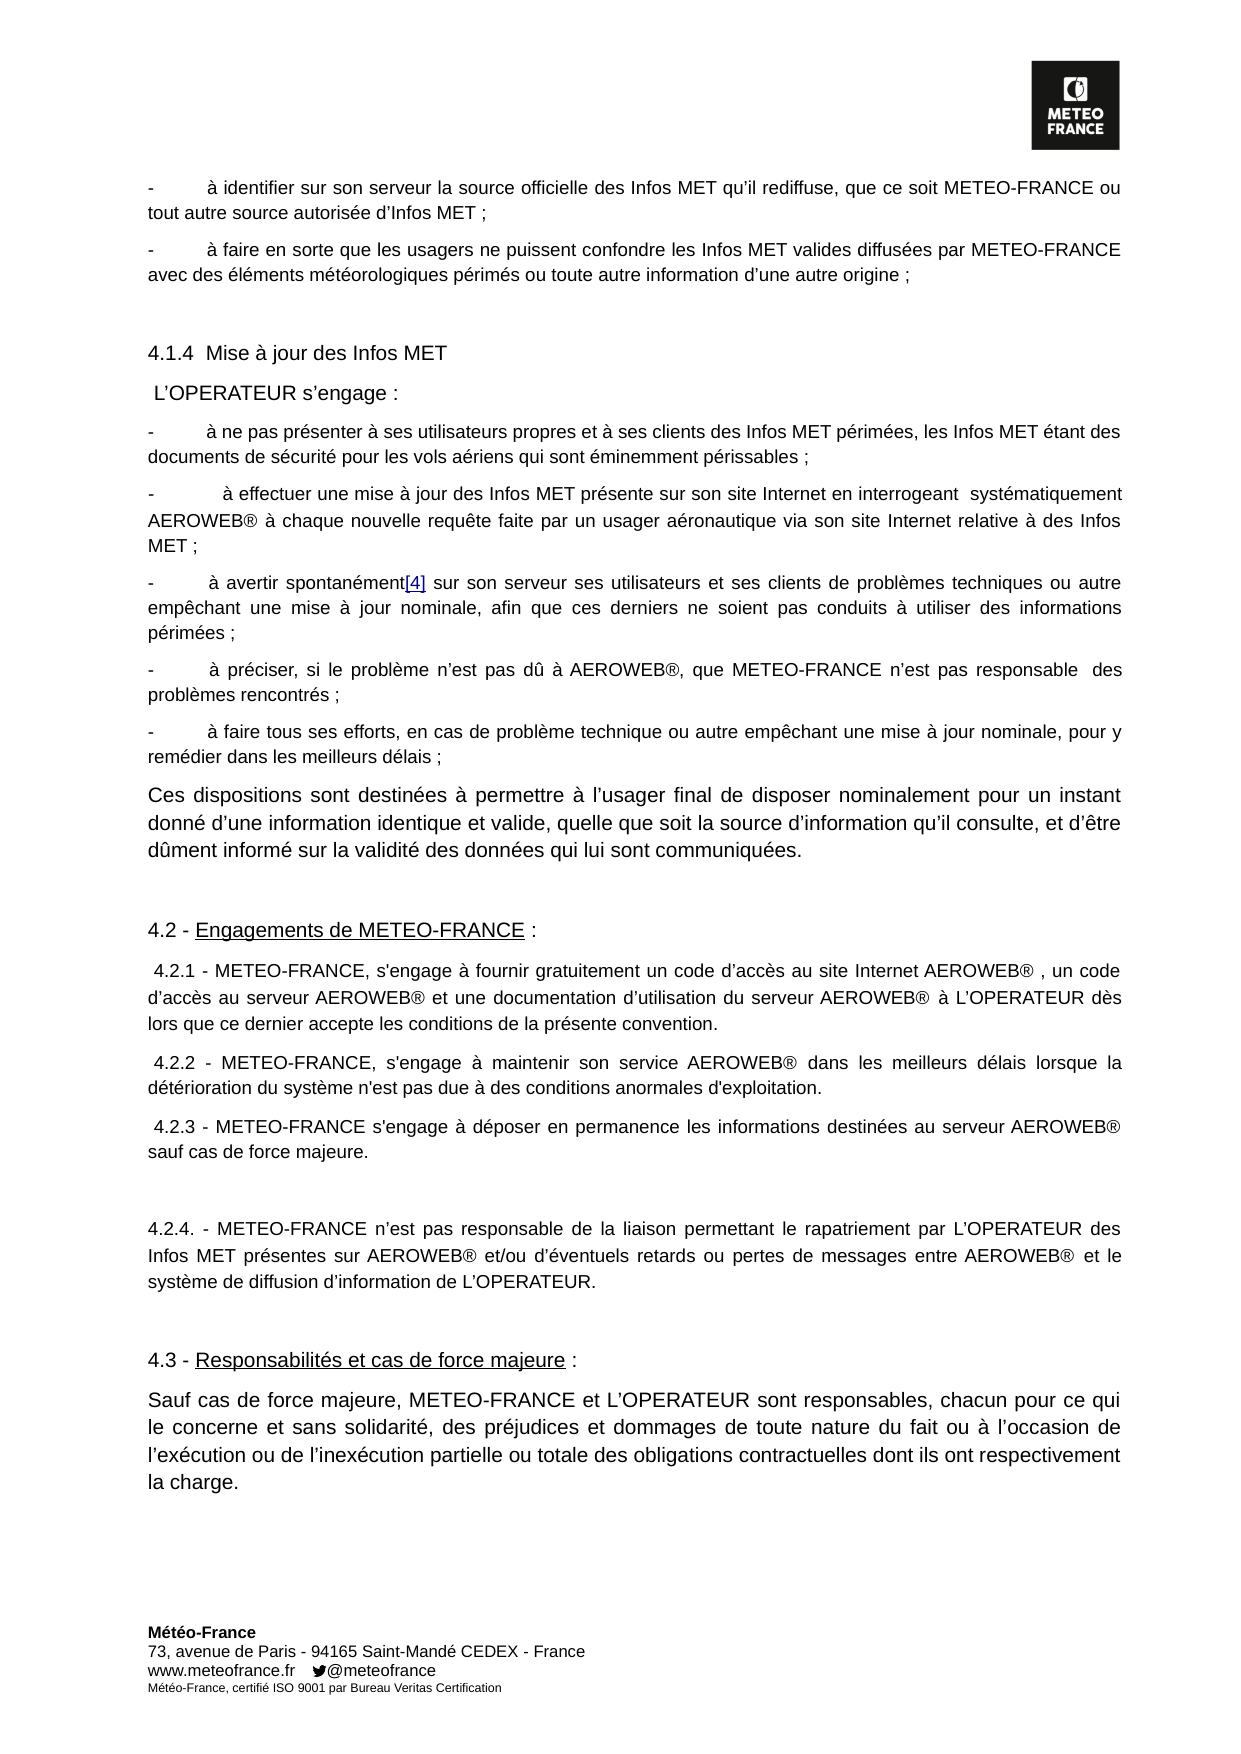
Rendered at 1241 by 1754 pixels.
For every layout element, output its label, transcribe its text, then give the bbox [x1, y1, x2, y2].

text - à identifier sur son serveur la source officielle des Infos MET qu’il rediffuse, que ce soit METEO-FRANCE ou tout autre source autorisée d’Infos MET ; [148, 177, 1122, 223]
text Sauf cas de force majeure, METEO-FRANCE et L’OPERATEUR sont responsables, chacun pour ce qui le concerne et sans solidarité, des préjudices et dommages de toute nature du fait ou à l’occasion de l’exécution ou de l’inexécution partielle ou totale des obligations contractuelles dont ils ont respectivement la charge. [148, 1387, 1122, 1494]
text 4.2.4. - METEO-FRANCE n’est pas responsable de la liaison permettant le rapatriement par L’OPERATEUR des Infos MET présentes sur AEROWEB® et/ou d’éventuels retards ou pertes de messages entre AEROWEB® et le système de diffusion d’information de L’OPERATEUR. [148, 1218, 1122, 1292]
picture [1031, 60, 1120, 150]
text Ces dispositions sont destinées à permettre à l’usager final de disposer nominalement pour un instant donné d’une information identique et valide, quelle que soit la source d’information qu’il consulte, et d’être dûment informé sur la validité des données qui lui sont communiquées. [148, 783, 1122, 862]
text 4.2.1 - METEO-FRANCE, s'engage à fournir gratuitement un code d’accès au site Internet AEROWEB® , un code d’accès au serveur AEROWEB® et une documentation d’utilisation du serveur AEROWEB® à L’OPERATEUR dès lors que ce dernier accepte les conditions de la présente convention. [148, 958, 1122, 1034]
text 4.1.4 Mise à jour des Infos MET [148, 341, 1122, 365]
text 4.2.2 - METEO-FRANCE, s'engage à maintenir son service AEROWEB® dans les meilleurs délais lorsque la détérioration du système n'est pas due à des conditions anormales d'exploitation. [148, 1049, 1122, 1098]
text - à effectuer une mise à jour des Infos MET présente sur son site Internet en interrogeant systématiquement AEROWEB® à chaque nouvelle requête faite par un usager aéronautique via son site Internet relative à des Infos MET ; [148, 483, 1122, 557]
picture [312, 1665, 327, 1677]
text 4.2.3 - METEO-FRANCE s'engage à déposer en permanence les informations destinées au serveur AEROWEB® sauf cas de force majeure. [148, 1114, 1122, 1163]
text - à faire en sorte que les usagers ne puissent confondre les Infos MET valides diffusées par METEO-FRANCE avec des éléments météorologiques périmés ou toute autre information d’une autre origine ; [148, 239, 1122, 285]
text - à faire tous ses efforts, en cas de problème technique ou autre empêchant une mise à jour nominale, pour y remédier dans les meilleurs délais ; [148, 721, 1122, 767]
text - à préciser, si le problème n’est pas dû à AEROWEB®, que METEO-FRANCE n’est pas responsable des problèmes rencontrés ; [148, 659, 1122, 705]
text - à avertir spontanément[4] sur son serveur ses utilisateurs et ses clients de problèmes techniques ou autre empêchant une mise à jour nominale, afin que ces derniers ne soient pas conduits à utiliser des informations périmées ; [148, 572, 1122, 643]
text - à ne pas présenter à ses utilisateurs propres et à ses clients des Infos MET périmées, les Infos MET étant des documents de sécurité pour les vols aériens qui sont éminemment périssables ; [148, 421, 1122, 467]
text 4.3 - Responsabilités et cas de force majeure : [148, 1347, 1122, 1371]
text L’OPERATEUR s’engage : [148, 381, 1122, 405]
text 4.2 - Engagements de METEO-FRANCE : [148, 918, 1122, 942]
